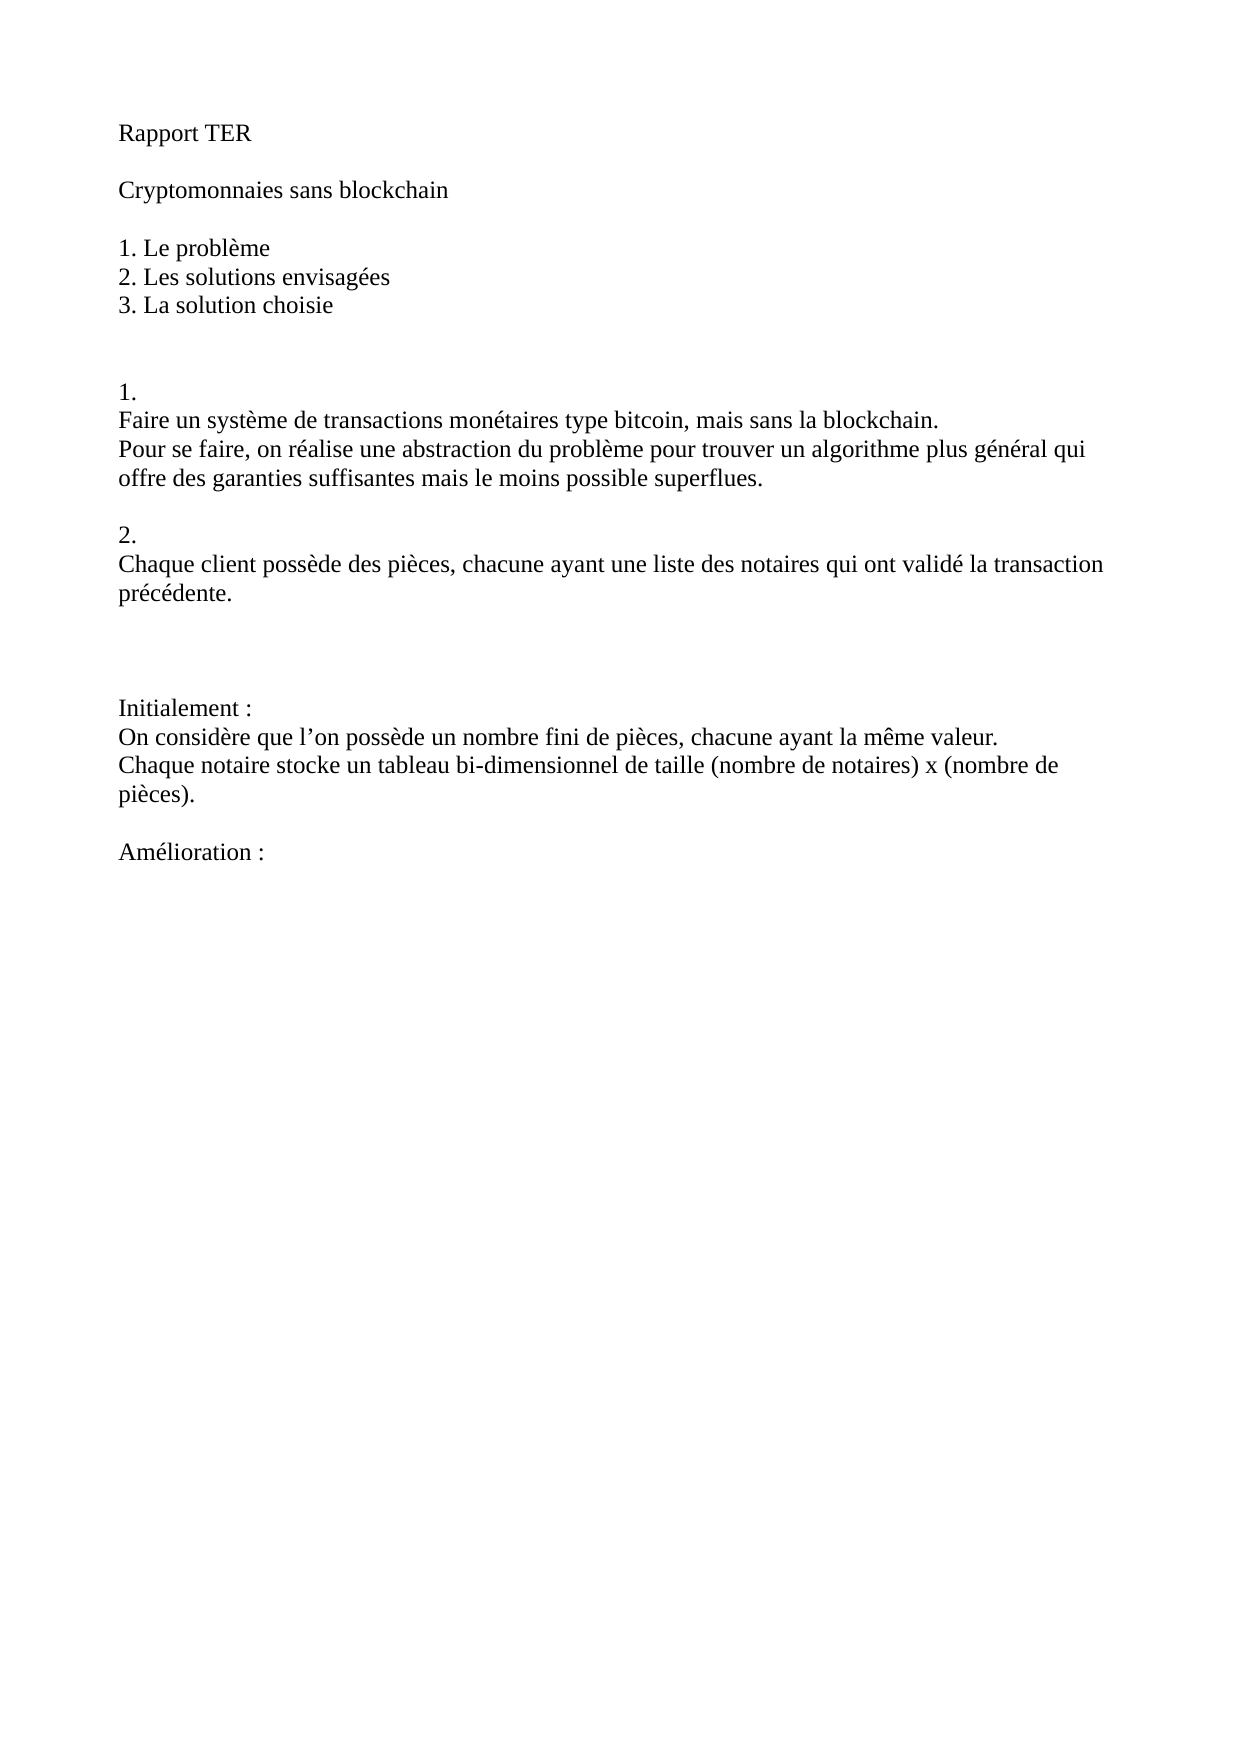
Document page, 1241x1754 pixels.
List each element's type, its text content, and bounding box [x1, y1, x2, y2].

text 3. La solution choisie [118, 291, 1122, 319]
text Chaque notaire stocke un tableau bi-dimensionnel de taille (nombre de notaires) x (nombre de pièces). [118, 751, 1122, 808]
text Faire un système de transactions monétaires type bitcoin, mais sans la blockchain. [118, 406, 1122, 434]
text Chaque client possède des pièces, chacune ayant une liste des notaires qui ont validé la transaction précédente. [118, 549, 1122, 607]
text 1. [118, 377, 1122, 406]
text Cryptomonnaies sans blockchain [118, 176, 1122, 204]
text 1. Le problème [118, 233, 1122, 262]
text On considère que l’on possède un nombre fini de pièces, chacune ayant la même valeur. [118, 722, 1122, 751]
text Pour se faire, on réalise une abstraction du problème pour trouver un algorithme plus général qui offre des garanties suffisantes mais le moins possible superflues. [118, 434, 1122, 492]
text Initialement : [118, 693, 1122, 722]
text 2. [118, 521, 1122, 549]
text 2. Les solutions envisagées [118, 262, 1122, 291]
text Rapport TER [118, 118, 1122, 147]
text Amélioration : [118, 837, 1122, 866]
